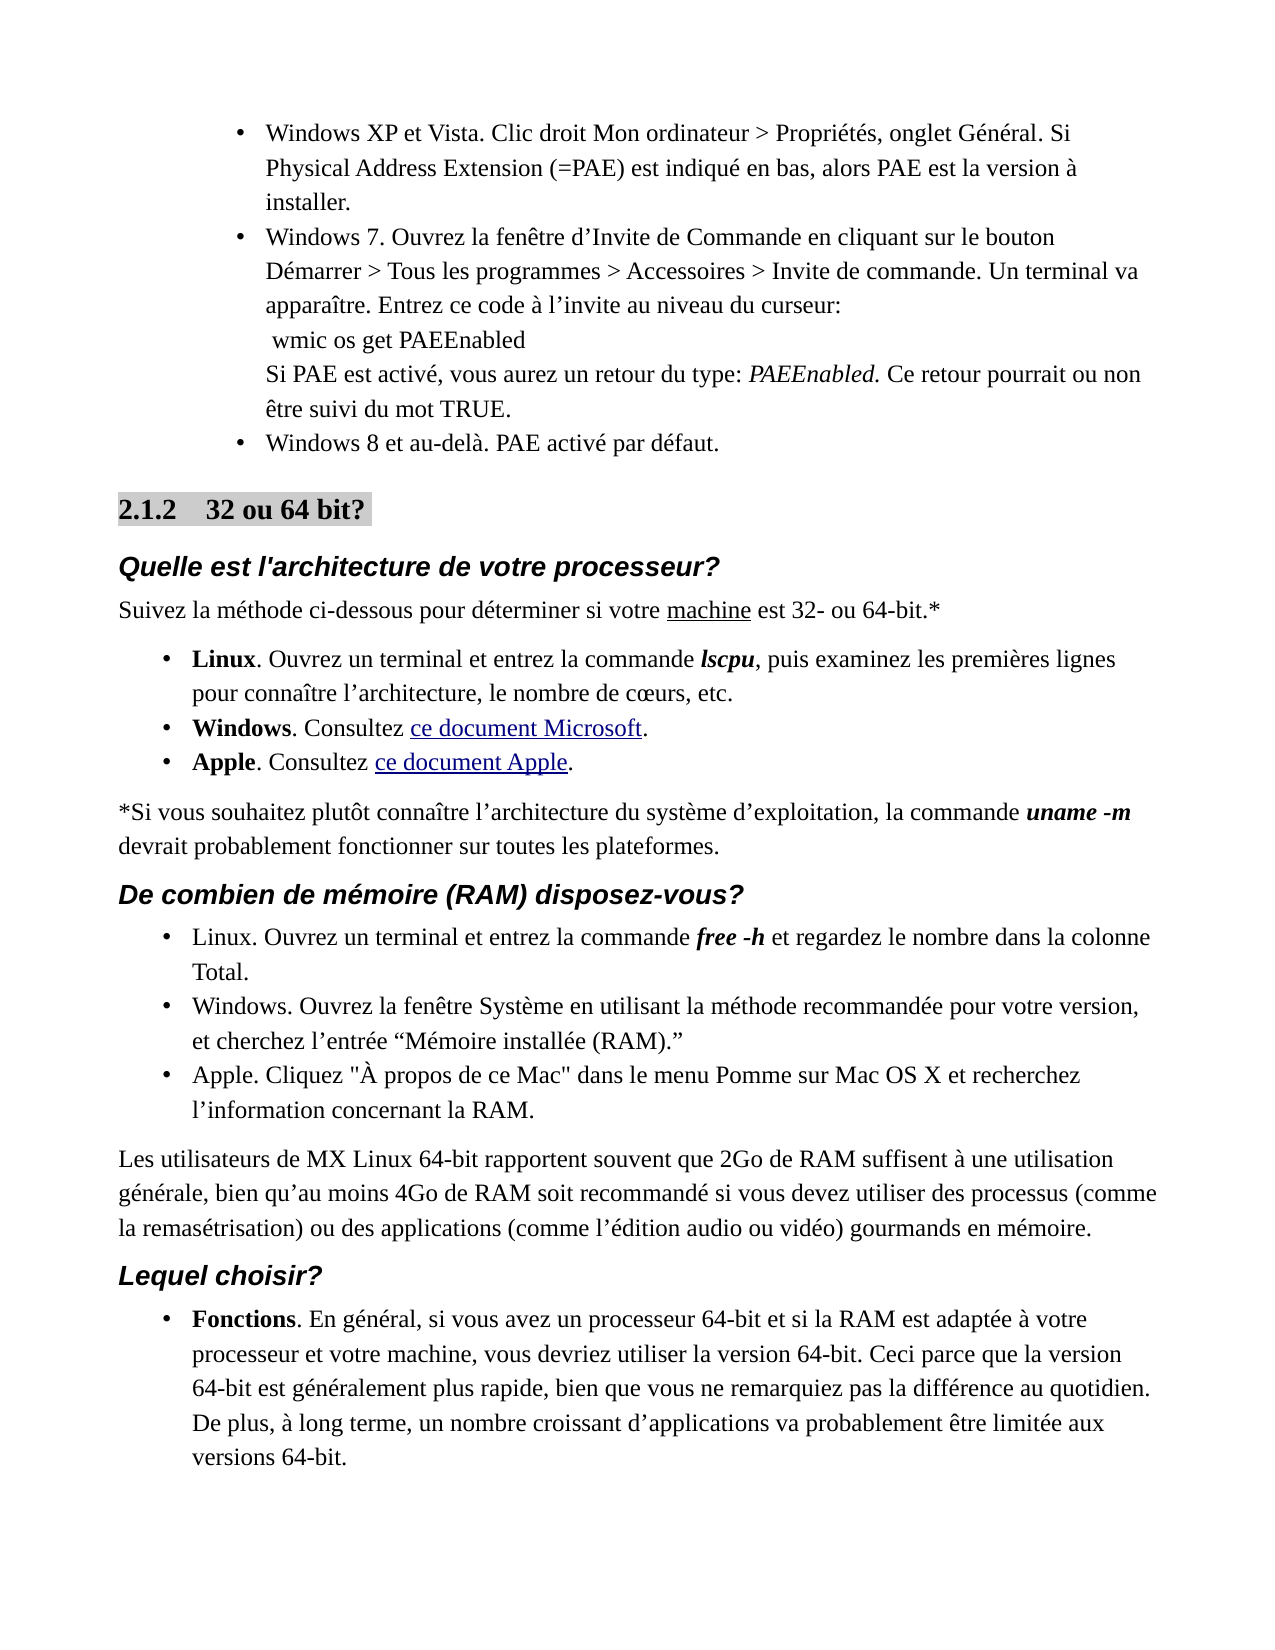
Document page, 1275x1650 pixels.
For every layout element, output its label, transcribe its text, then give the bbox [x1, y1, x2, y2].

list Windows XP et Vista. Clic droit Mon ordinateur > Propriétés, onglet Général. Si Physical Address Extension (=PAE) est indiqué en bas, alors PAE est la version à installer. [236, 118, 1157, 216]
list Fonctions. En général, si vous avez un processeur 64-bit et si la RAM est adaptée à votre processeur et votre machine, vous devriez utiliser la version 64-bit. Ceci parce que la version 64-bit est généralement plus rapide, bien que vous ne remarquiez pas la différence au quotidien. De plus, à long terme, un nombre croissant d’applications va probablement être limitée aux versions 64-bit. [162, 1304, 1157, 1471]
subtitle Quelle est l'architecture de votre processeur? [118, 551, 1157, 582]
subtitle Lequel choisir? [118, 1260, 1157, 1292]
list Windows. Consultez ce document Microsoft. [162, 713, 1157, 742]
text *Si vous souhaitez plutôt connaître l’architecture du système d’exploitation, la commande uname -m devrait probablement fonctionner sur toutes les plateformes. [118, 797, 1157, 860]
subtitle De combien de mémoire (RAM) disposez-vous? [118, 878, 1157, 910]
text Les utilisateurs de MX Linux 64-bit rapportent souvent que 2Go de RAM suffisent à une utilisation générale, bien qu’au moins 4Go de RAM soit recommandé si vous devez utiliser des processus (comme la remasétrisation) ou des applications (comme l’édition audio ou vidéo) gourmands en mémoire. [118, 1144, 1157, 1242]
list wmic os get PAEEnabled [236, 325, 1157, 354]
subtitle 2.1.2 32 ou 64 bit? [372, 492, 1157, 526]
list Windows 7. Ouvrez la fenêtre d’Invite de Commande en cliquant sur le bouton Démarrer > Tous les programmes > Accessoires > Invite de commande. Un terminal va apparaître. Entrez ce code à l’invite au niveau du curseur: [236, 222, 1157, 319]
text Suivez la méthode ci-dessous pour déterminer si votre machine est 32- ou 64-bit.* [118, 595, 1157, 624]
list Si PAE est activé, vous aurez un retour du type: PAEEnabled. Ce retour pourrait ou non être suivi du mot TRUE. [236, 359, 1157, 423]
list Linux. Ouvrez un terminal et entrez la commande lscpu, puis examinez les premières lignes pour connaître l’architecture, le nombre de cœurs, etc. [162, 644, 1157, 707]
list Windows 8 et au-delà. PAE activé par défaut. [236, 428, 1157, 457]
list Windows. Ouvrez la fenêtre Système en utilisant la méthode recommandée pour votre version, et cherchez l’entrée “Mémoire installée (RAM).” [162, 991, 1157, 1054]
list Linux. Ouvrez un terminal et entrez la commande free -h et regardez le nombre dans la colonne Total. [162, 922, 1157, 986]
list Apple. Cliquez "À propos de ce Mac" dans le menu Pomme sur Mac OS X et recherchez l’information concernant la RAM. [162, 1060, 1157, 1123]
list Apple. Consultez ce document Apple. [162, 747, 1157, 776]
